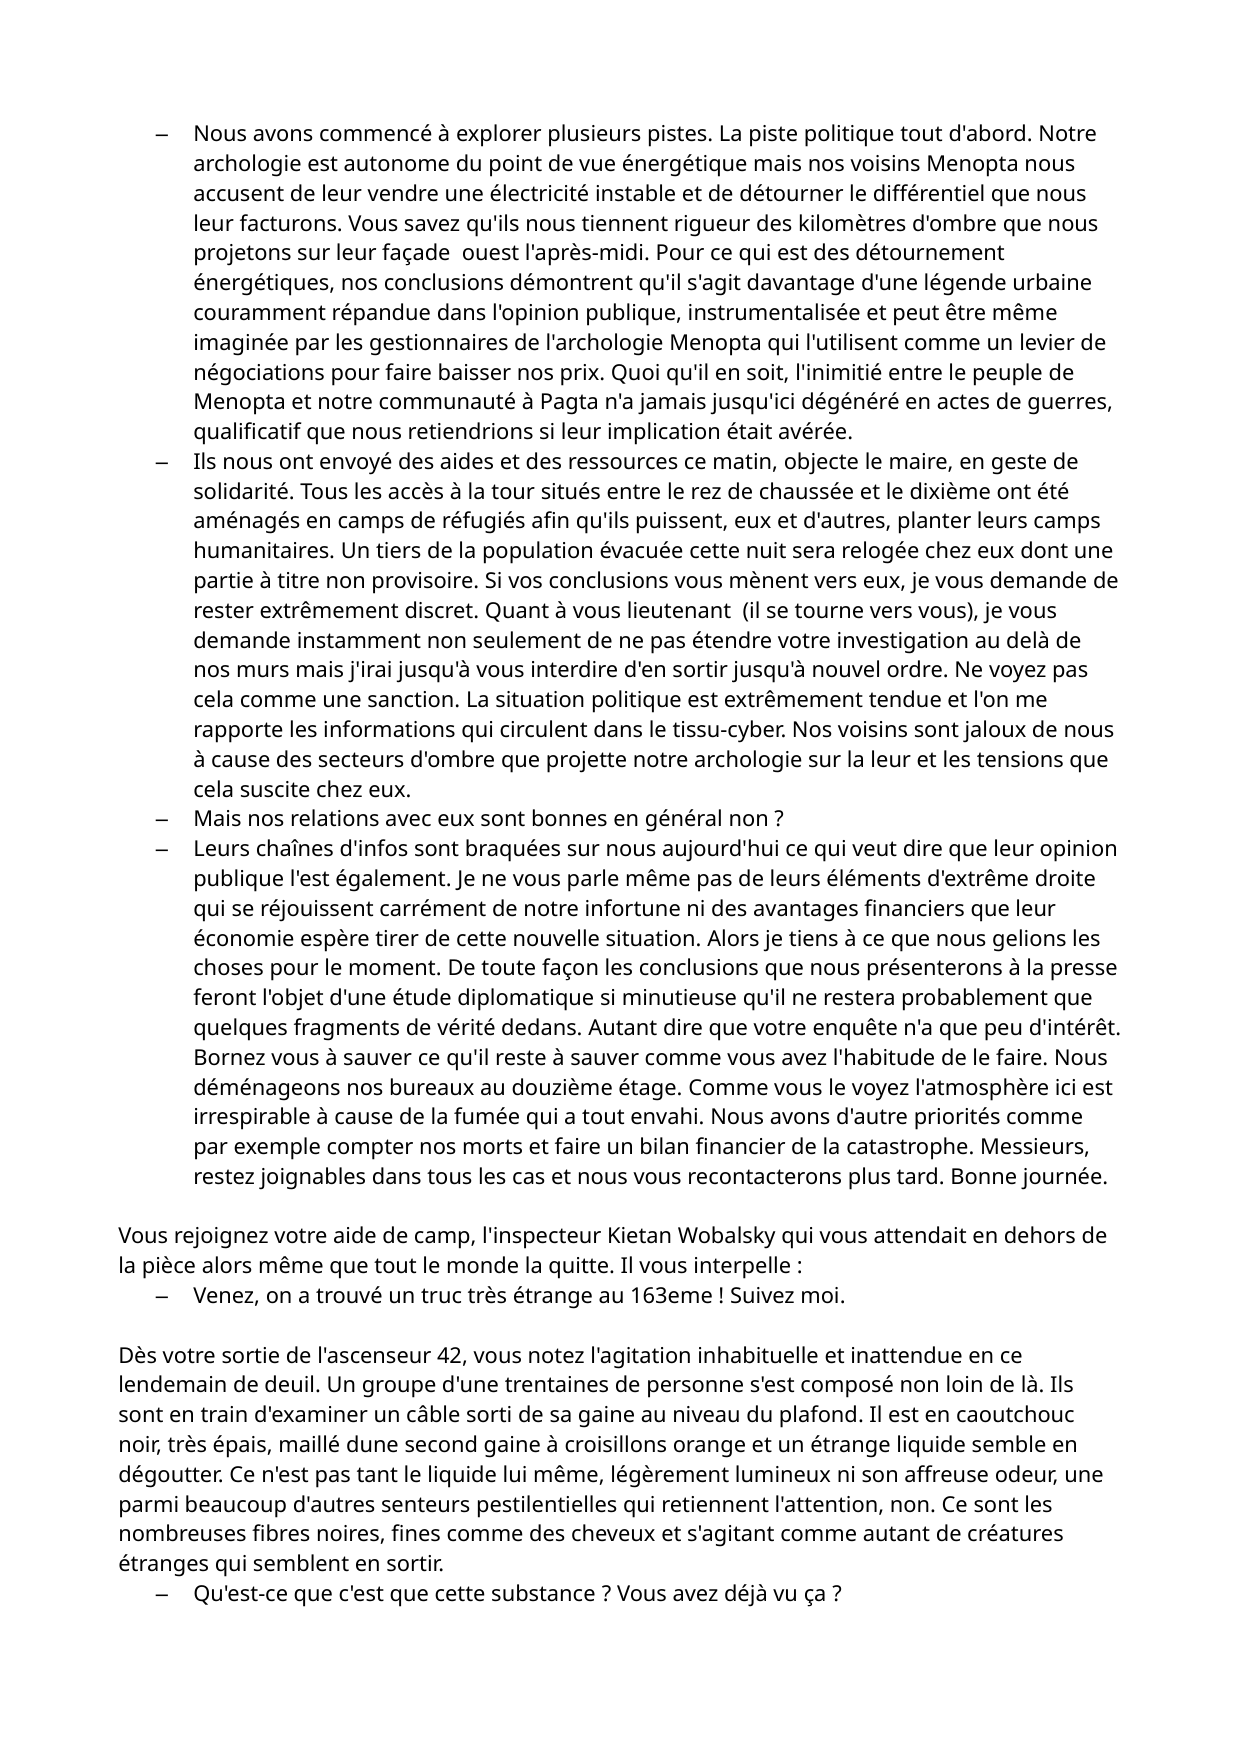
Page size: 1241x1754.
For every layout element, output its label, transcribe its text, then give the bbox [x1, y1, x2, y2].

text Dès votre sortie de l'ascenseur 42, vous notez l'agitation inhabituelle et inattendue en ce lendemain de deuil. Un groupe d'une trentaines de personne s'est composé non loin de là. Ils sont en train d'examiner un câble sorti de sa gaine au niveau du plafond. Il est en caoutchouc noir, très épais, maillé dune second gaine à croisillons orange et un étrange liquide semble en dégoutter. Ce n'est pas tant le liquide lui même, légèrement lumineux ni son affreuse odeur, une parmi beaucoup d'autres senteurs pestilentielles qui retiennent l'attention, non. Ce sont les nombreuses fibres noires, fines comme des cheveux et s'agitant comme autant de créatures étranges qui semblent en sortir. [118, 1339, 1122, 1578]
list Leurs chaînes d'infos sont braquées sur nous aujourd'hui ce qui veut dire que leur opinion publique l'est également. Je ne vous parle même pas de leurs éléments d'extrême droite qui se réjouissent carrément de notre infortune ni des avantages financiers que leur économie espère tirer de cette nouvelle situation. Alors je tiens à ce que nous gelions les choses pour le moment. De toute façon les conclusions que nous présenterons à la presse feront l'objet d'une étude diplomatique si minutieuse qu'il ne restera probablement que quelques fragments de vérité dedans. Autant dire que votre enquête n'a que peu d'intérêt. Bornez vous à sauver ce qu'il reste à sauver comme vous avez l'habitude de le faire. Nous déménageons nos bureaux au douzième étage. Comme vous le voyez l'atmosphère ici est irrespirable à cause de la fumée qui a tout envahi. Nous avons d'autre priorités comme par exemple compter nos morts et faire un bilan financier de la catastrophe. Messieurs, restez joignables dans tous les cas et nous vous recontacterons plus tard. Bonne journée. [156, 833, 1122, 1191]
list Venez, on a trouvé un truc très étrange au 163eme ! Suivez moi. [156, 1280, 1122, 1310]
text Vous rejoignez votre aide de camp, l'inspecteur Kietan Wobalsky qui vous attendait en dehors de la pièce alors même que tout le monde la quitte. Il vous interpelle : [118, 1220, 1122, 1280]
list Mais nos relations avec eux sont bonnes en général non ? [156, 803, 1122, 833]
list Nous avons commencé à explorer plusieurs pistes. La piste politique tout d'abord. Notre archologie est autonome du point de vue énergétique mais nos voisins Menopta nous accusent de leur vendre une électricité instable et de détourner le différentiel que nous leur facturons. Vous savez qu'ils nous tiennent rigueur des kilomètres d'ombre que nous projetons sur leur façade ouest l'après-midi. Pour ce qui est des détournement énergétiques, nos conclusions démontrent qu'il s'agit davantage d'une légende urbaine couramment répandue dans l'opinion publique, instrumentalisée et peut être même imaginée par les gestionnaires de l'archologie Menopta qui l'utilisent comme un levier de négociations pour faire baisser nos prix. Quoi qu'il en soit, l'inimitié entre le peuple de Menopta et notre communauté à Pagta n'a jamais jusqu'ici dégénéré en actes de guerres, qualificatif que nous retiendrions si leur implication était avérée. [156, 118, 1122, 446]
list Qu'est-ce que c'est que cette substance ? Vous avez déjà vu ça ? [156, 1578, 1122, 1608]
list Ils nous ont envoyé des aides et des ressources ce matin, objecte le maire, en geste de solidarité. Tous les accès à la tour situés entre le rez de chaussée et le dixième ont été aménagés en camps de réfugiés afin qu'ils puissent, eux et d'autres, planter leurs camps humanitaires. Un tiers de la population évacuée cette nuit sera relogée chez eux dont une partie à titre non provisoire. Si vos conclusions vous mènent vers eux, je vous demande de rester extrêmement discret. Quant à vous lieutenant (il se tourne vers vous), je vous demande instamment non seulement de ne pas étendre votre investigation au delà de nos murs mais j'irai jusqu'à vous interdire d'en sortir jusqu'à nouvel ordre. Ne voyez pas cela comme une sanction. La situation politique est extrêmement tendue et l'on me rapporte les informations qui circulent dans le tissu-cyber. Nos voisins sont jaloux de nous à cause des secteurs d'ombre que projette notre archologie sur la leur et les tensions que cela suscite chez eux. [156, 446, 1122, 803]
